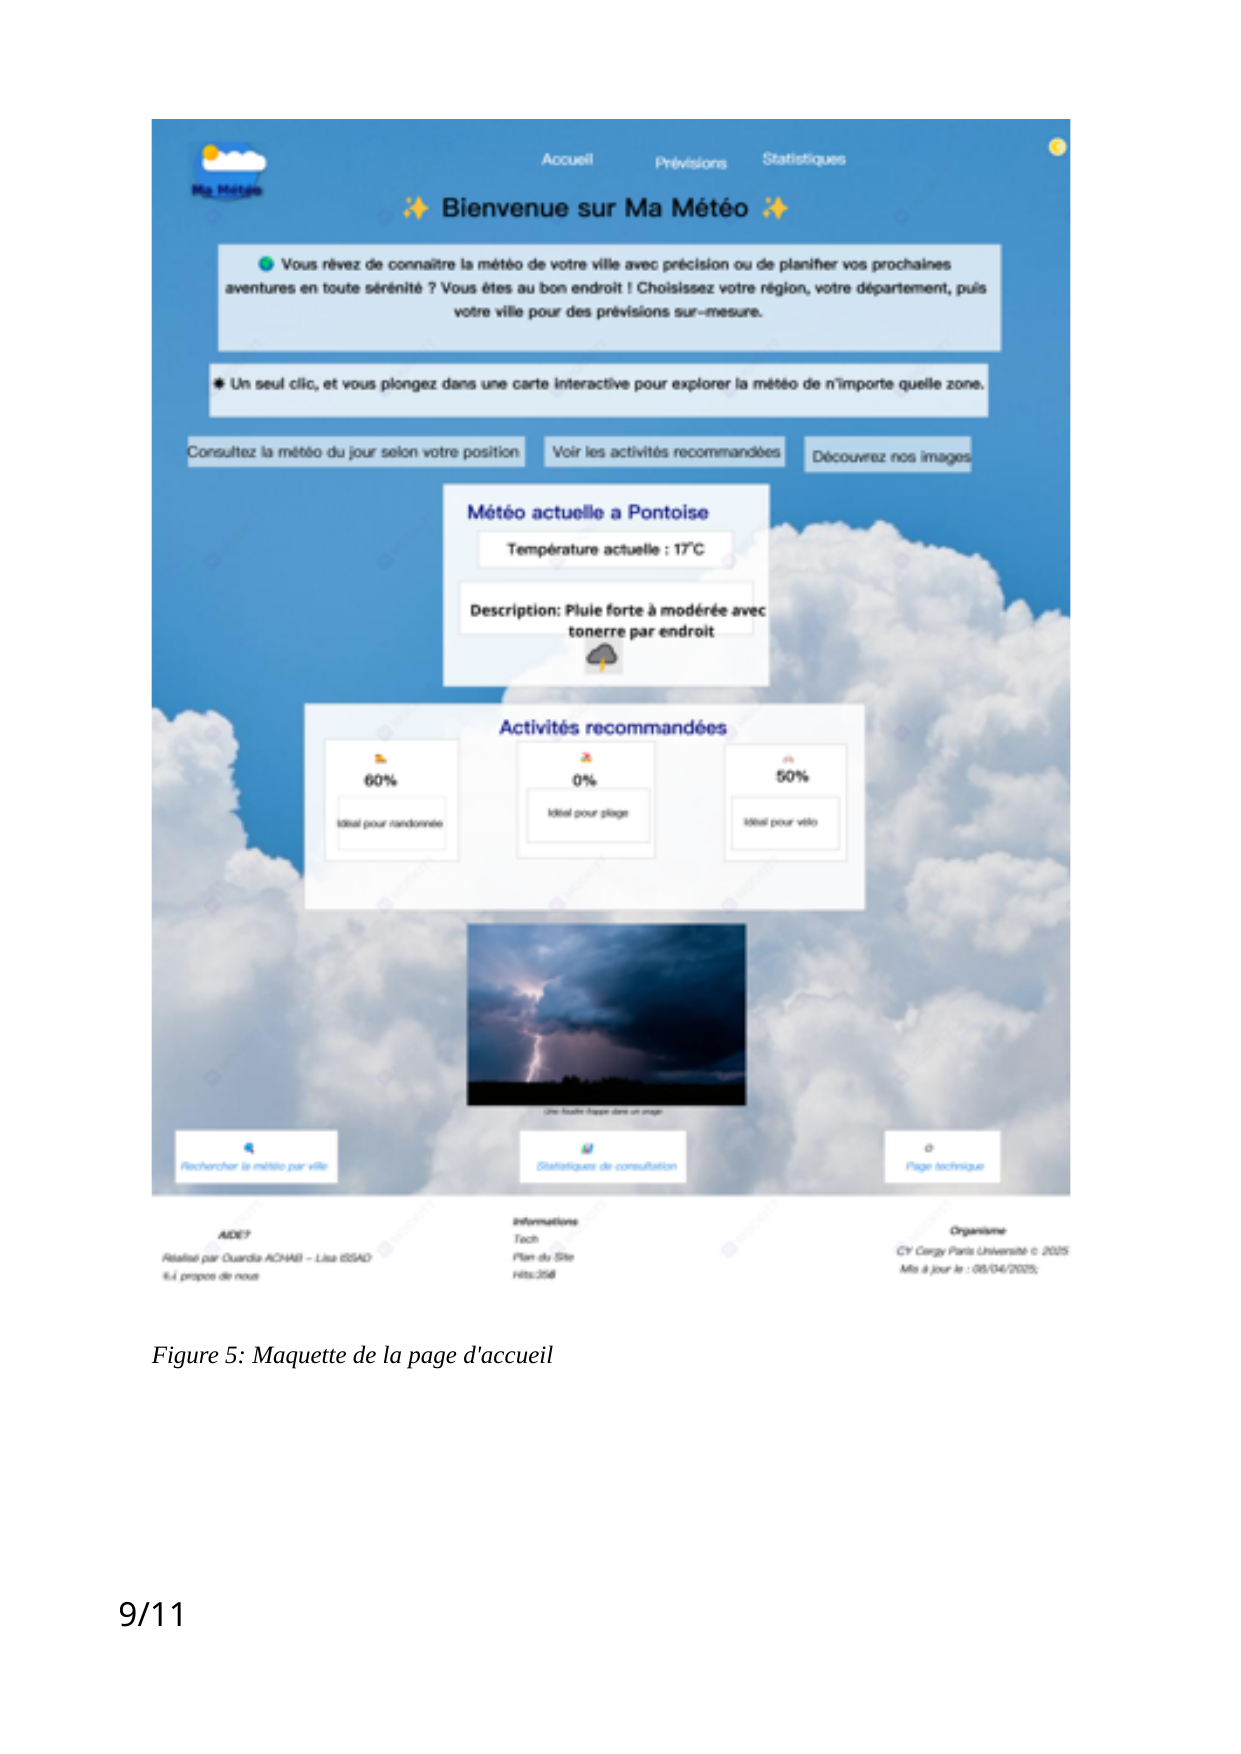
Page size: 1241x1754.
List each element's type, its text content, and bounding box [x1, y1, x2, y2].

picture [151, 119, 1071, 1340]
text Figure 5: Maquette de la page d'accueil [152, 215, 1089, 1368]
